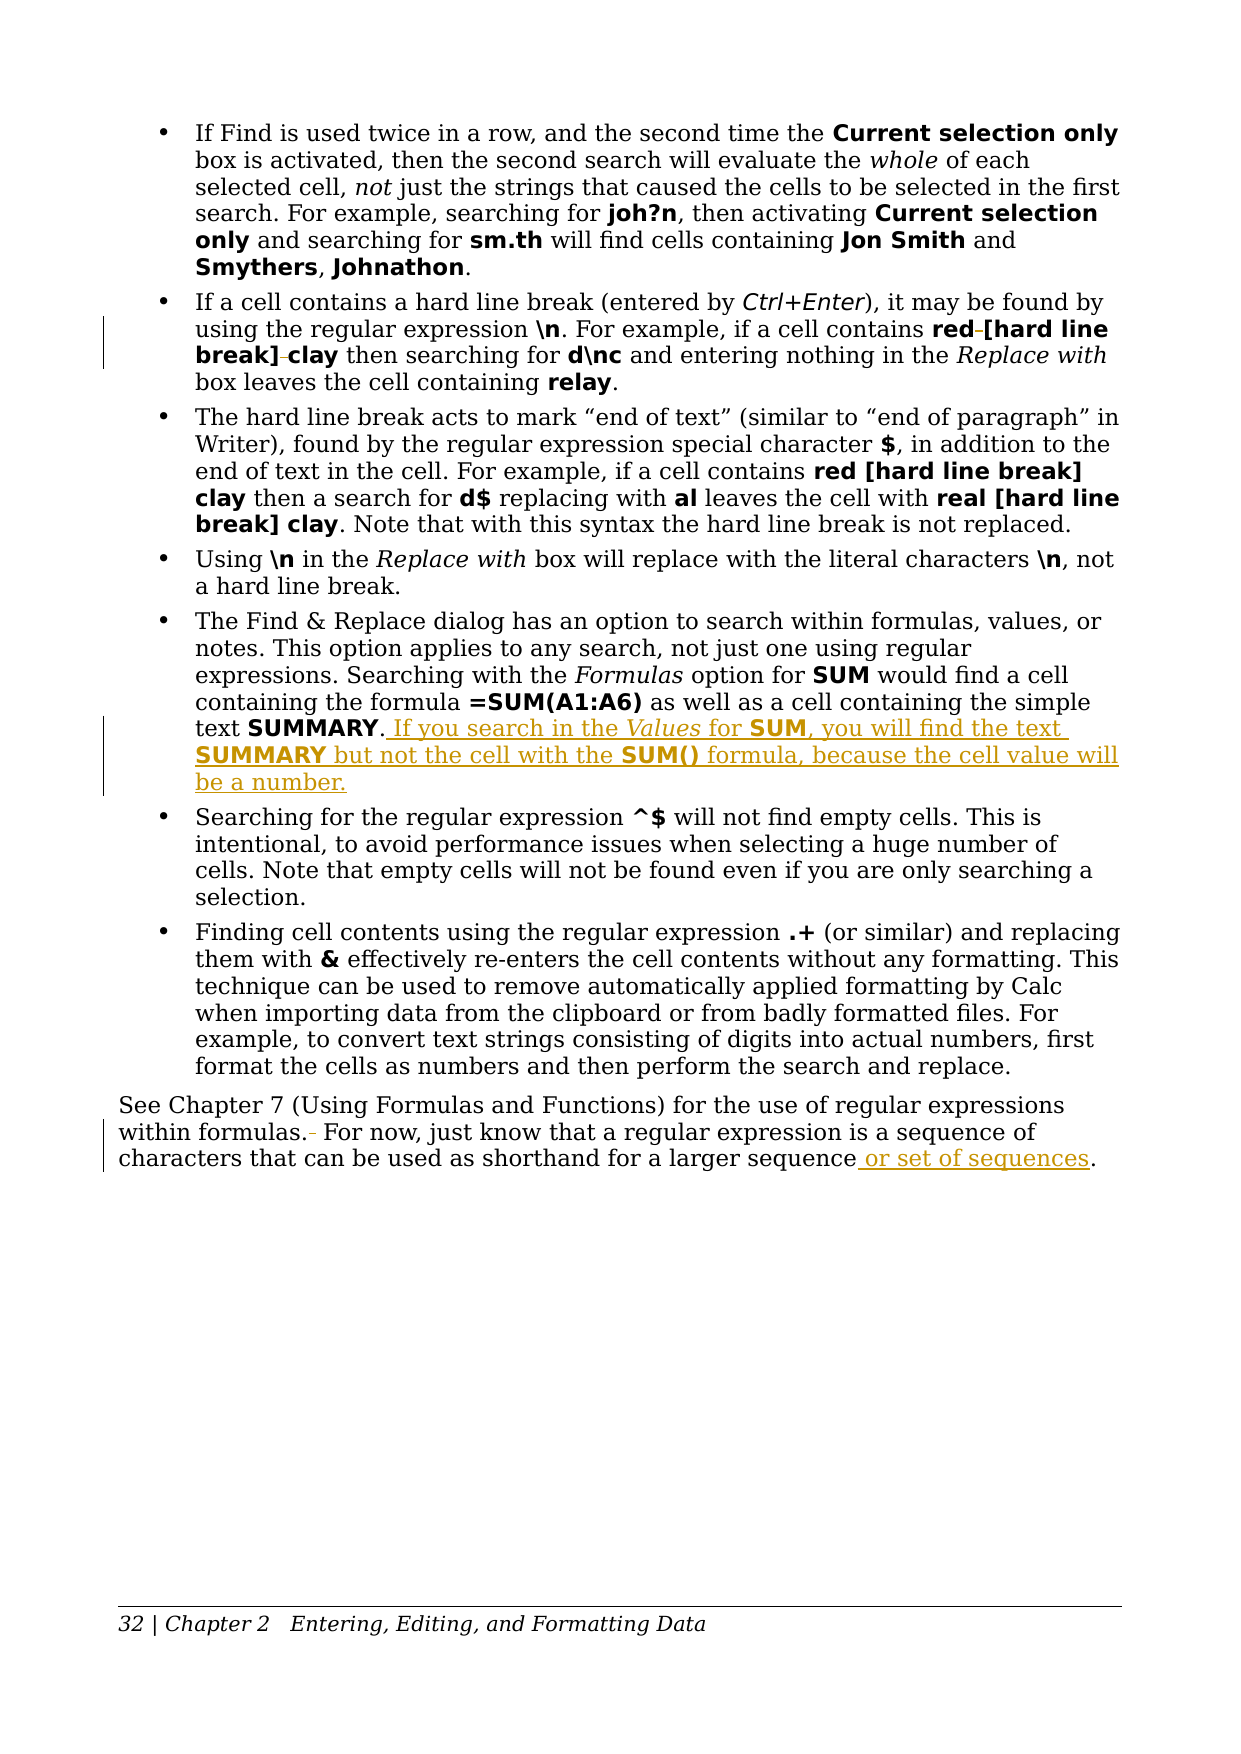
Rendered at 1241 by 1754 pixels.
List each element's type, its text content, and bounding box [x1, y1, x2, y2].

list The hard line break acts to mark “end of text” (similar to “end of paragraph” in Writer), found by the regular expression special character $, in addition to the end of text in the cell. For example, if a cell contains red [hard line break] clay then a search for d$ replacing with al leaves the cell with real [hard line break] clay. Note that with this syntax the hard line break is not replaced. [156, 402, 1122, 538]
list If a cell contains a hard line break (entered by Ctrl+Enter), it may be found by using the regular expression \n. For example, if a cell contains red[hard line break]clay then searching for d\nc and entering nothing in the Replace with box leaves the cell containing relay. [156, 287, 1122, 396]
list Finding cell contents using the regular expression .+ (or similar) and replacing them with & effectively re-enters the cell contents without any formatting. This technique can be used to remove automatically applied formatting by Calc when importing data from the clipboard or from badly formatted files. For example, to convert text strings consisting of digits into actual numbers, first format the cells as numbers and then perform the search and replace. [156, 917, 1122, 1080]
list Using \n in the Replace with box will replace with the literal characters \n, not a hard line break. [156, 544, 1122, 600]
list Searching for the regular expression ^$ will not find empty cells. This is intentional, to avoid performance issues when selecting a huge number of cells. Note that empty cells will not be found even if you are only searching a selection. [156, 802, 1122, 911]
list The Find & Replace dialog has an option to search within formulas, values, or notes. This option applies to any search, not just one using regular expressions. Searching with the Formulas option for SUM would find a cell containing the formula =SUM(A1:A6) as well as a cell containing the simple text SUMMARY. If you search in the Values for SUM, you will find the text SUMMARY but not the cell with the SUM() formula, because the cell value will be a number. [156, 606, 1122, 796]
list If Find is used twice in a row, and the second time the Current selection only box is activated, then the second search will evaluate the whole of each selected cell, not just the strings that caused the cells to be selected in the first search. For example, searching for joh?n, then activating Current selection only and searching for sm.th will find cells containing Jon Smith and Smythers, Johnathon. [156, 118, 1122, 281]
text See Chapter 7 (Using Formulas and Functions) for the use of regular expressions within formulas. For now, just know that a regular expression is a sequence of characters that can be used as shorthand for a larger sequence or set of sequences. [118, 1092, 1122, 1172]
